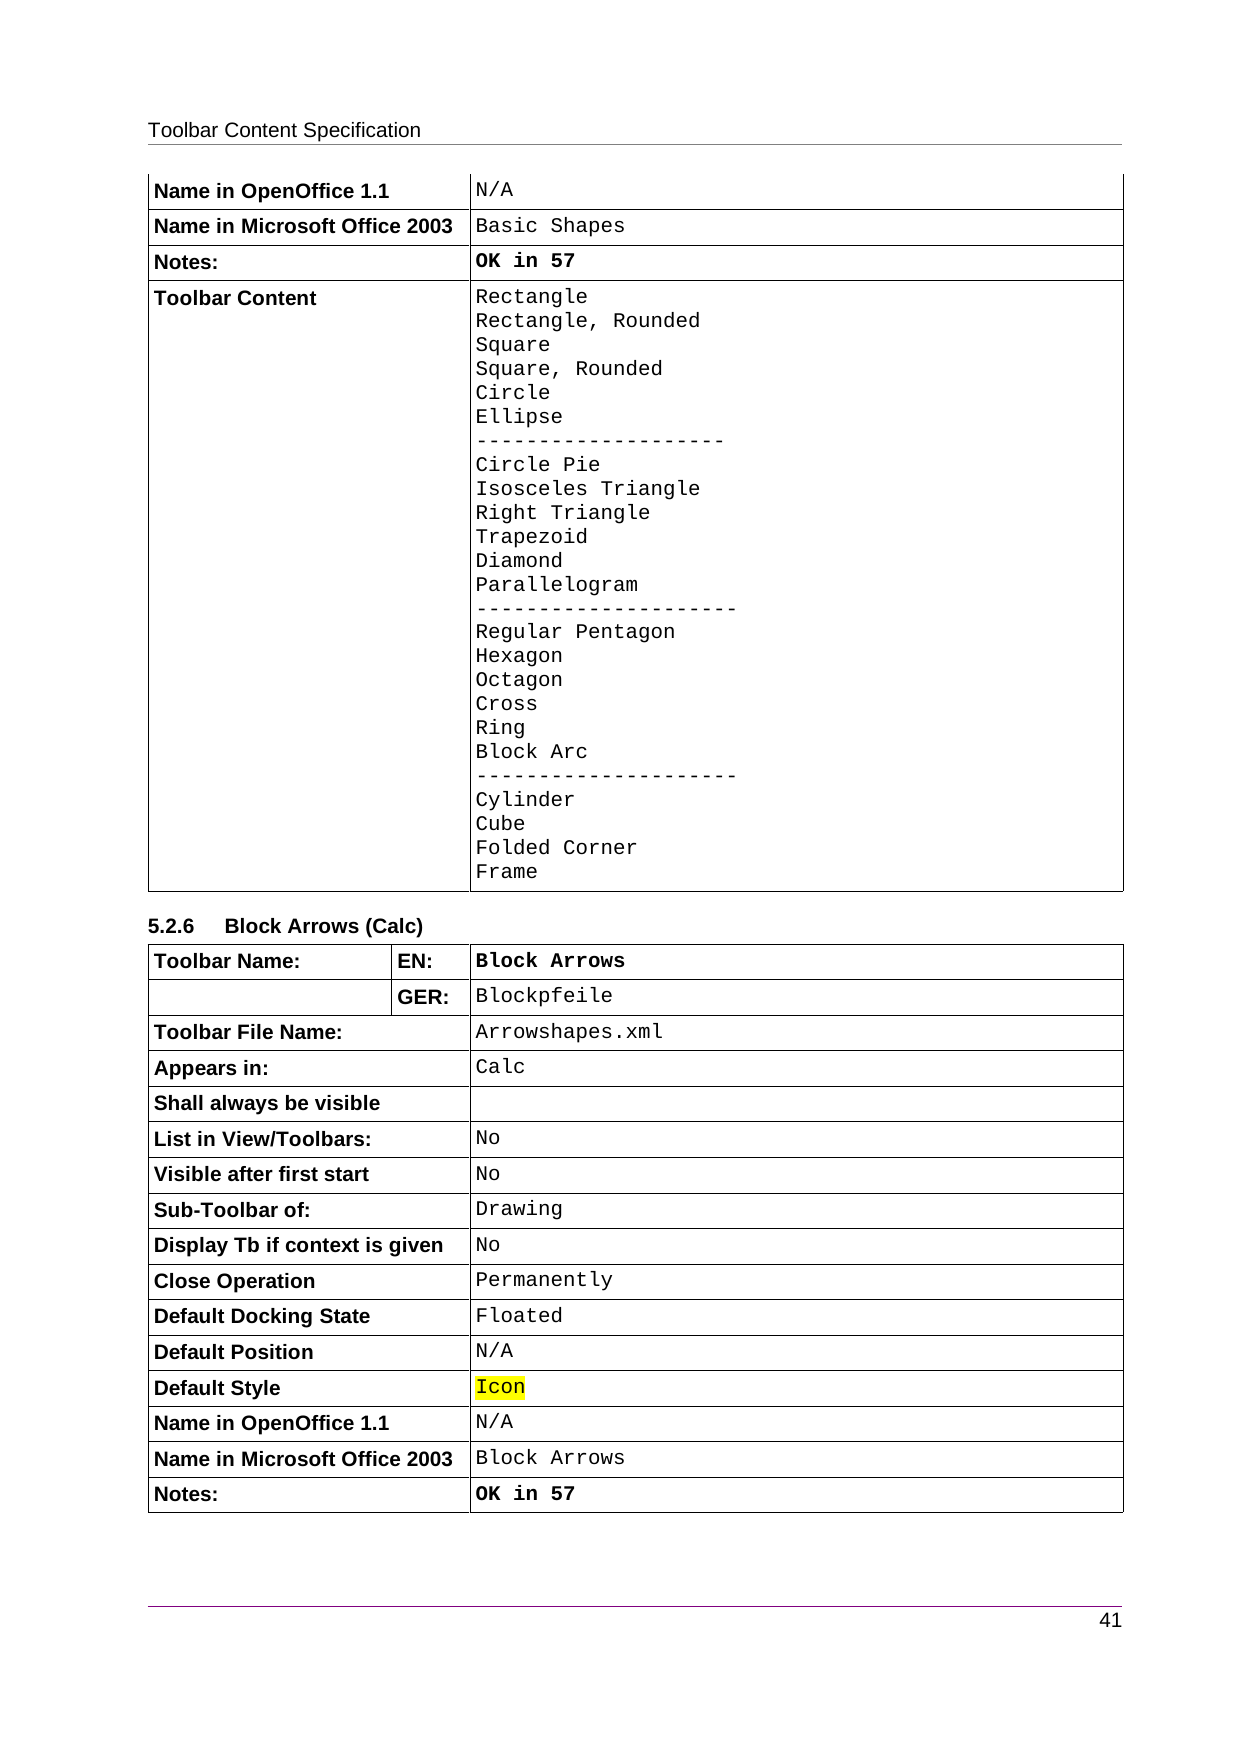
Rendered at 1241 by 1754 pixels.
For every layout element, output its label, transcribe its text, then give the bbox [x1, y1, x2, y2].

table_cell Drawing [471, 1194, 1123, 1228]
table_cell Name in Microsoft Office 2003 [149, 210, 469, 245]
subtitle Block Arrows (Calc) [148, 914, 1122, 938]
table_cell Default Docking State [149, 1300, 469, 1335]
table_cell Blockpfeile [471, 980, 1123, 1015]
table_cell Appears in: [149, 1051, 469, 1086]
table_cell Name in OpenOffice 1.1 [149, 1407, 469, 1441]
table_cell Basic Shapes [471, 210, 1123, 245]
table_cell N/A [471, 1407, 1123, 1441]
table_cell Floated [471, 1300, 1123, 1335]
table_cell Rectangle Rectangle, Rounded Square Square, Rounded Circle Ellipse -------------------- Circle Pie Isosceles Triangle Right Triangle Trapezoid Diamond Parallelogram --------------------- Regular Pentagon Hexagon Octagon Cross Ring Block Arc --------------------- Cylinder Cube Folded Corner Frame [471, 281, 1123, 891]
table_cell Default Position [149, 1336, 469, 1370]
table_cell Icon [471, 1371, 1123, 1406]
table_cell Name in OpenOffice 1.1 [149, 174, 469, 209]
table_cell Block Arrows [471, 1442, 1123, 1477]
table_header Block Arrows [471, 945, 1123, 979]
table_cell Notes: [149, 246, 469, 280]
table_cell No [471, 1122, 1123, 1157]
table_cell GER: [392, 980, 469, 1015]
table_cell Calc [471, 1051, 1123, 1086]
table_cell N/A [471, 1336, 1123, 1370]
table_cell Display Tb if context is given [149, 1229, 469, 1264]
table_cell Toolbar File Name: [149, 1016, 469, 1050]
table_cell Notes: [149, 1478, 469, 1512]
table_cell [471, 1087, 1123, 1121]
table_cell Visible after first start [149, 1158, 469, 1193]
table_cell No [471, 1229, 1123, 1264]
table_cell List in View/Toolbars: [149, 1122, 469, 1157]
table_cell [149, 980, 391, 1015]
table_cell Name in Microsoft Office 2003 [149, 1442, 469, 1477]
table_cell OK in 57 [471, 1478, 1123, 1512]
table_cell OK in 57 [471, 246, 1123, 280]
table_cell Arrowshapes.xml [471, 1016, 1123, 1050]
table_cell N/A [471, 174, 1123, 209]
table_cell Permanently [471, 1265, 1123, 1299]
table_cell Toolbar Content [149, 281, 469, 891]
table_cell Default Style [149, 1371, 469, 1406]
table_cell Shall always be visible [149, 1087, 469, 1121]
table_cell Close Operation [149, 1265, 469, 1299]
table_header EN: [392, 945, 469, 979]
table_cell No [471, 1158, 1123, 1193]
table_header Toolbar Name: [149, 945, 391, 979]
table_cell Sub-Toolbar of: [149, 1194, 469, 1228]
